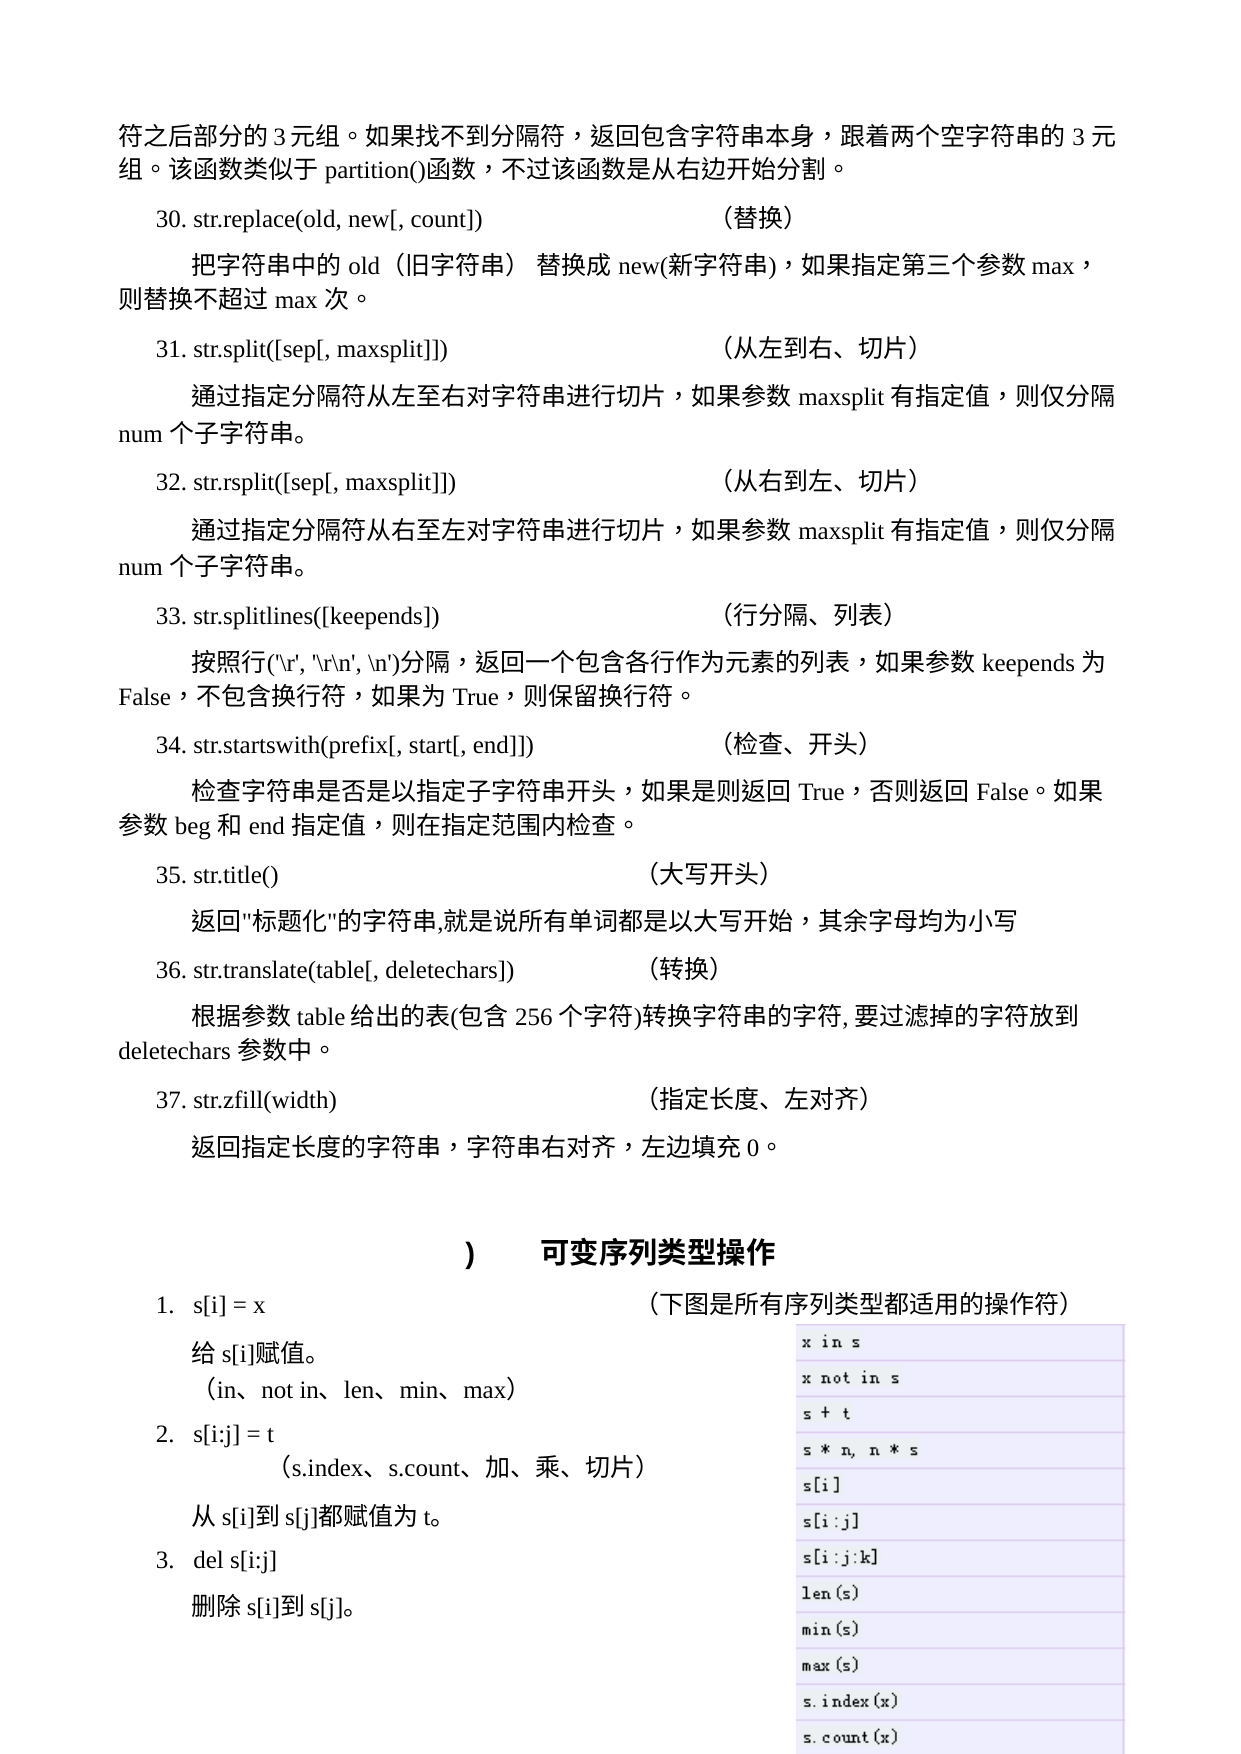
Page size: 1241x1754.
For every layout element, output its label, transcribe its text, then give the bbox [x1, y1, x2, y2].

text 检查字符串是否是以指定子字符串开头，如果是则返回 True，否则返回 False。如果参数 beg 和 end 指定值，则在指定范围内检查。 [118, 774, 1122, 842]
list str.splitlines([keepends]) （行分隔、列表） [156, 596, 1122, 632]
subtitle 可变序列类型操作 [118, 1232, 1122, 1272]
list str.startswith(prefix[, start[, end]]) （检查、开头） [156, 725, 1122, 761]
text 返回"标题化"的字符串,就是说所有单词都是以大写开始，其余字母均为小写 [118, 903, 1122, 937]
list str.rsplit([sep[, maxsplit]]) （从右到左、切片） [156, 462, 1122, 498]
list s[i] = x （下图是所有序列类型都适用的操作符） [156, 1285, 1122, 1321]
list str.zfill(width) （指定长度、左对齐） [156, 1079, 1122, 1115]
text 符之后部分的3元组。如果找不到分隔符，返回包含字符串本身，跟着两个空字符串的 3 元组。该函数类似于 partition()函数，不过该函数是从右边开始分割。 [118, 118, 1122, 186]
text 从s[i]到s[j]都赋值为t。 [118, 1496, 795, 1532]
text 通过指定分隔符从右至左对字符串进行切片，如果参数 maxsplit 有指定值，则仅分隔 num 个子字符串。 [118, 511, 1122, 583]
text 通过指定分隔符从左至右对字符串进行切片，如果参数 maxsplit 有指定值，则仅分隔 num 个子字符串。 [118, 377, 1122, 449]
list str.translate(table[, deletechars]) （转换） [156, 950, 1122, 986]
text 返回指定长度的字符串，字符串右对齐，左边填充0。 [118, 1128, 1122, 1164]
list str.split([sep[, maxsplit]]) （从左到右、切片） [156, 328, 1122, 364]
picture [795, 1324, 1126, 1754]
list del s[i:j] [156, 1545, 795, 1574]
text 删除s[i]到s[j]。 [118, 1586, 795, 1622]
text 根据参数table给出的表(包含 256 个字符)转换字符串的字符, 要过滤掉的字符放到 deletechars 参数中。 [118, 998, 1122, 1067]
list str.title() （大写开头） [156, 854, 1122, 891]
text 把字符串中的 old（旧字符串） 替换成 new(新字符串)，如果指定第三个参数max，则替换不超过 max 次。 [118, 247, 1122, 316]
text 给s[i]赋值。 （in、not in、len、min、max） [118, 1334, 795, 1406]
list s[i:j] = t （s.index、s.count、加、乘、切片） [156, 1419, 795, 1484]
list str.replace(old, new[, count]) （替换） [156, 199, 1122, 235]
text 按照行('\r', '\r\n', \n')分隔，返回一个包含各行作为元素的列表，如果参数 keepends 为 False，不包含换行符，如果为 True，则保留换行符。 [118, 644, 1122, 712]
